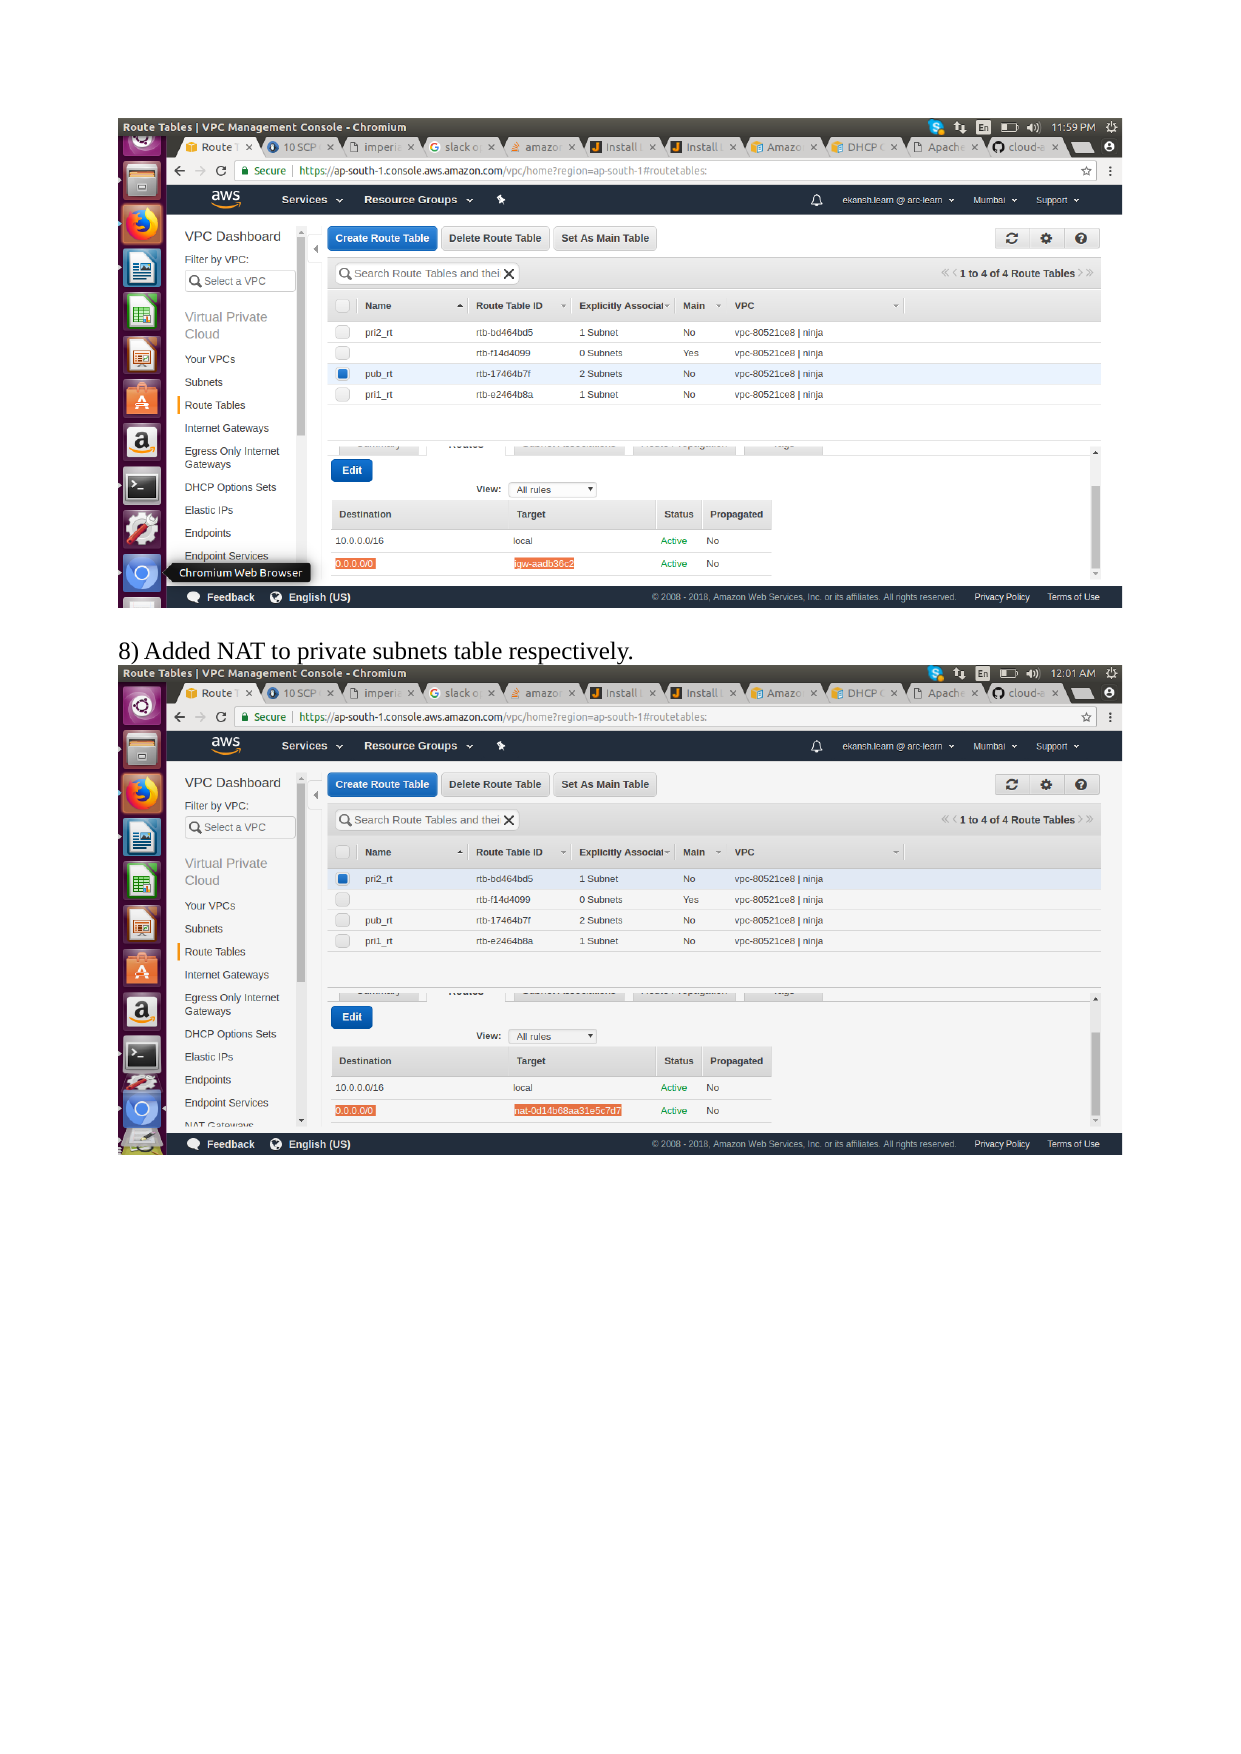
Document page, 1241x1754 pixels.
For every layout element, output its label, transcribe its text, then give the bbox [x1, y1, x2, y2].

picture [118, 665, 1123, 1155]
picture [118, 118, 1123, 608]
text 8) Added NAT to private subnets table respectively. [118, 636, 1122, 665]
